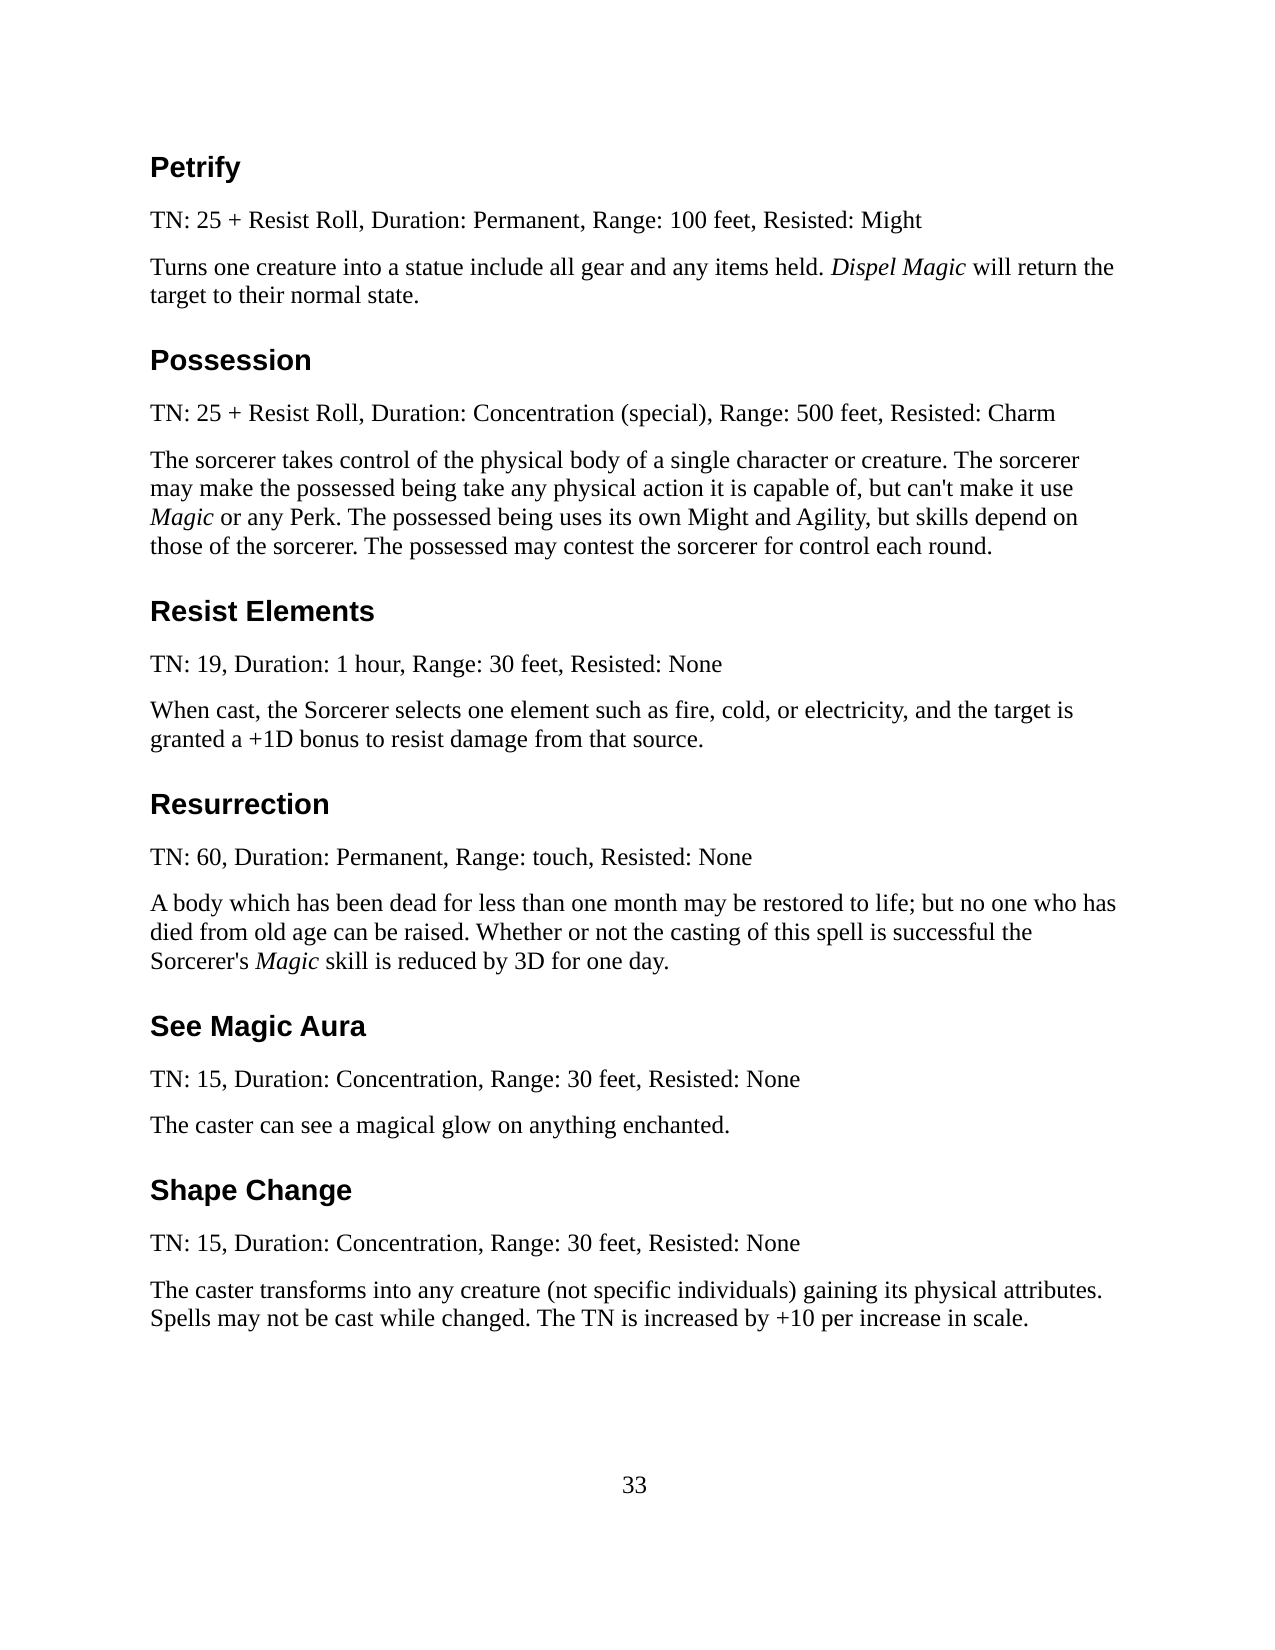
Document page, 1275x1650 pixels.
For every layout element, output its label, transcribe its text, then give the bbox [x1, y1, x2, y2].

text TN: 25 + Resist Roll, Duration: Permanent, Range: 100 feet, Resisted: Might [150, 205, 1125, 234]
text A body which has been dead for less than one month may be restored to life; but no one who has died from old age can be raised. Whether or not the casting of this spell is successful the Sorcerer's Magic skill is reduced by 3D for one day. [150, 888, 1125, 975]
subtitle Resurrection [150, 787, 1125, 820]
text TN: 60, Duration: Permanent, Range: touch, Resisted: None [150, 842, 1125, 871]
text When cast, the Sorcerer selects one element such as fire, cold, or electricity, and the target is granted a +1D bonus to resist damage from that source. [150, 695, 1125, 753]
subtitle Possession [150, 343, 1125, 377]
text TN: 19, Duration: 1 hour, Range: 30 feet, Resisted: None [150, 649, 1125, 677]
subtitle See Magic Aura [150, 1009, 1125, 1042]
text TN: 15, Duration: Concentration, Range: 30 feet, Resisted: None [150, 1228, 1125, 1257]
text Turns one creature into a statue include all gear and any items held. Dispel Magic will return the target to their normal state. [150, 252, 1125, 309]
text The caster transforms into any creature (not specific individuals) gaining its physical attributes. Spells may not be cast while changed. The TN is increased by +10 per increase in scale. [150, 1275, 1125, 1332]
text TN: 15, Duration: Concentration, Range: 30 feet, Resisted: None [150, 1064, 1125, 1092]
text The caster can see a magical glow on anything enchanted. [150, 1110, 1125, 1139]
text The sorcerer takes control of the physical body of a single character or creature. The sorcerer may make the possessed being take any physical action it is capable of, but can't make it use Magic or any Perk. The possessed being uses its own Might and Agility, but skills depend on those of the sorcerer. The possessed may contest the sorcerer for control each round. [150, 445, 1125, 560]
subtitle Resist Elements [150, 594, 1125, 627]
subtitle Shape Change [150, 1173, 1125, 1207]
text TN: 25 + Resist Roll, Duration: Concentration (special), Range: 500 feet, Resisted: Charm [150, 398, 1125, 427]
subtitle Petrify [150, 150, 1125, 183]
